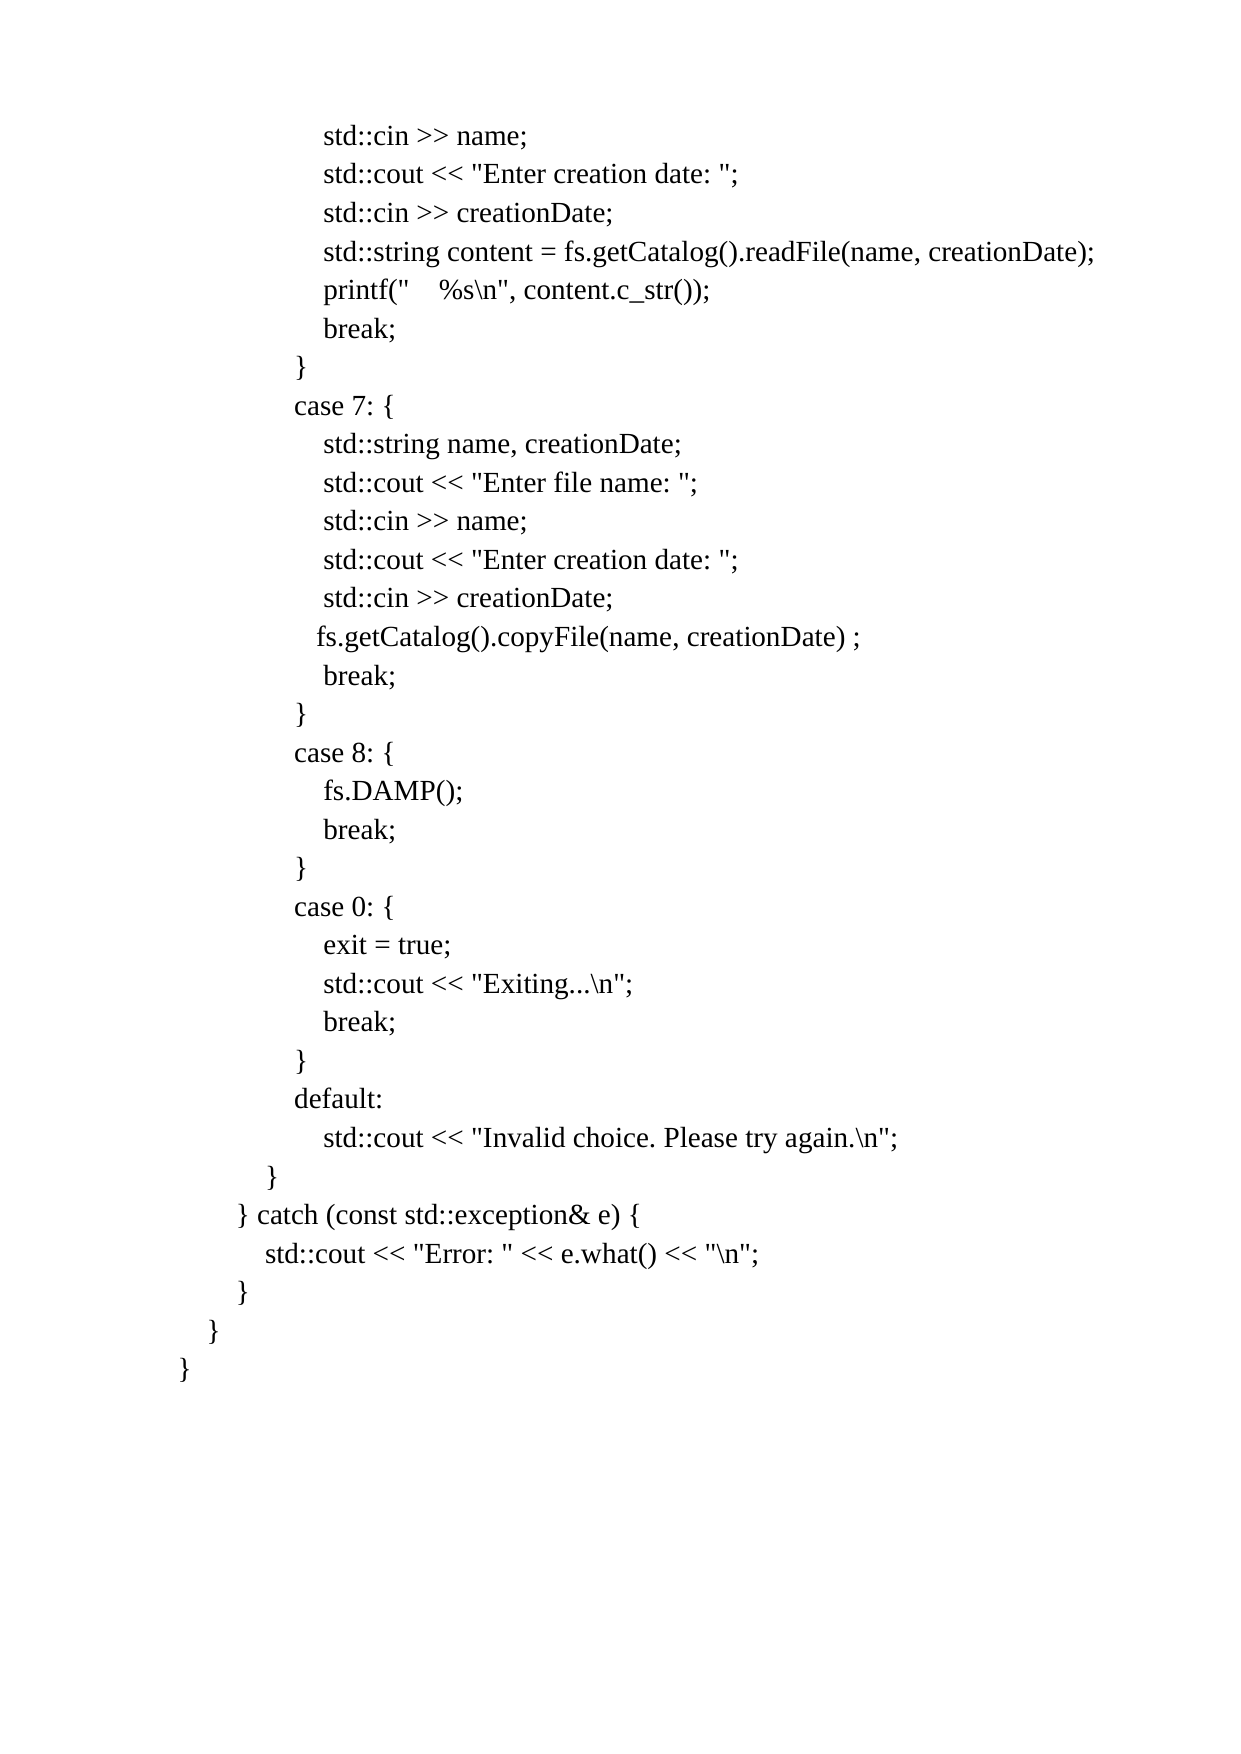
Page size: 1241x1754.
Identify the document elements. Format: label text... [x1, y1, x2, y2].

text } [177, 1159, 1152, 1192]
text case 8: { [177, 735, 1152, 768]
text std::string name, creationDate; [177, 426, 1152, 460]
text break; [177, 311, 1152, 344]
text std::cout << "Exiting...\n"; [177, 966, 1152, 999]
text } [177, 850, 1152, 884]
text } [177, 696, 1152, 730]
text } [177, 1351, 1152, 1385]
text std::string content = fs.getCatalog().readFile(name, creationDate); [177, 234, 1152, 267]
text } [177, 1043, 1152, 1077]
text } [177, 1274, 1152, 1308]
text std::cout << "Enter creation date: "; [177, 542, 1152, 576]
text std::cout << "Enter file name: "; [177, 465, 1152, 498]
text fs.getCatalog().copyFile(name, creationDate) ; [177, 619, 1152, 653]
text std::cin >> creationDate; [177, 195, 1152, 229]
text default: [177, 1082, 1152, 1115]
text std::cin >> name; [177, 503, 1152, 537]
text break; [177, 1004, 1152, 1038]
text break; [177, 812, 1152, 845]
text break; [177, 658, 1152, 691]
text } [177, 349, 1152, 383]
text std::cout << "Invalid choice. Please try again.\n"; [177, 1120, 1152, 1154]
text std::cin >> name; [177, 118, 1152, 152]
text std::cout << "Error: " << e.what() << "\n"; [177, 1236, 1152, 1269]
text exit = true; [177, 927, 1152, 961]
text } [177, 1313, 1152, 1346]
text fs.DAMP(); [177, 773, 1152, 807]
text std::cout << "Enter creation date: "; [177, 157, 1152, 190]
text } catch (const std::exception& e) { [177, 1197, 1152, 1231]
text case 0: { [177, 889, 1152, 922]
text printf(" %s\n", content.c_str()); [177, 272, 1152, 306]
text case 7: { [177, 388, 1152, 421]
text std::cin >> creationDate; [177, 581, 1152, 614]
